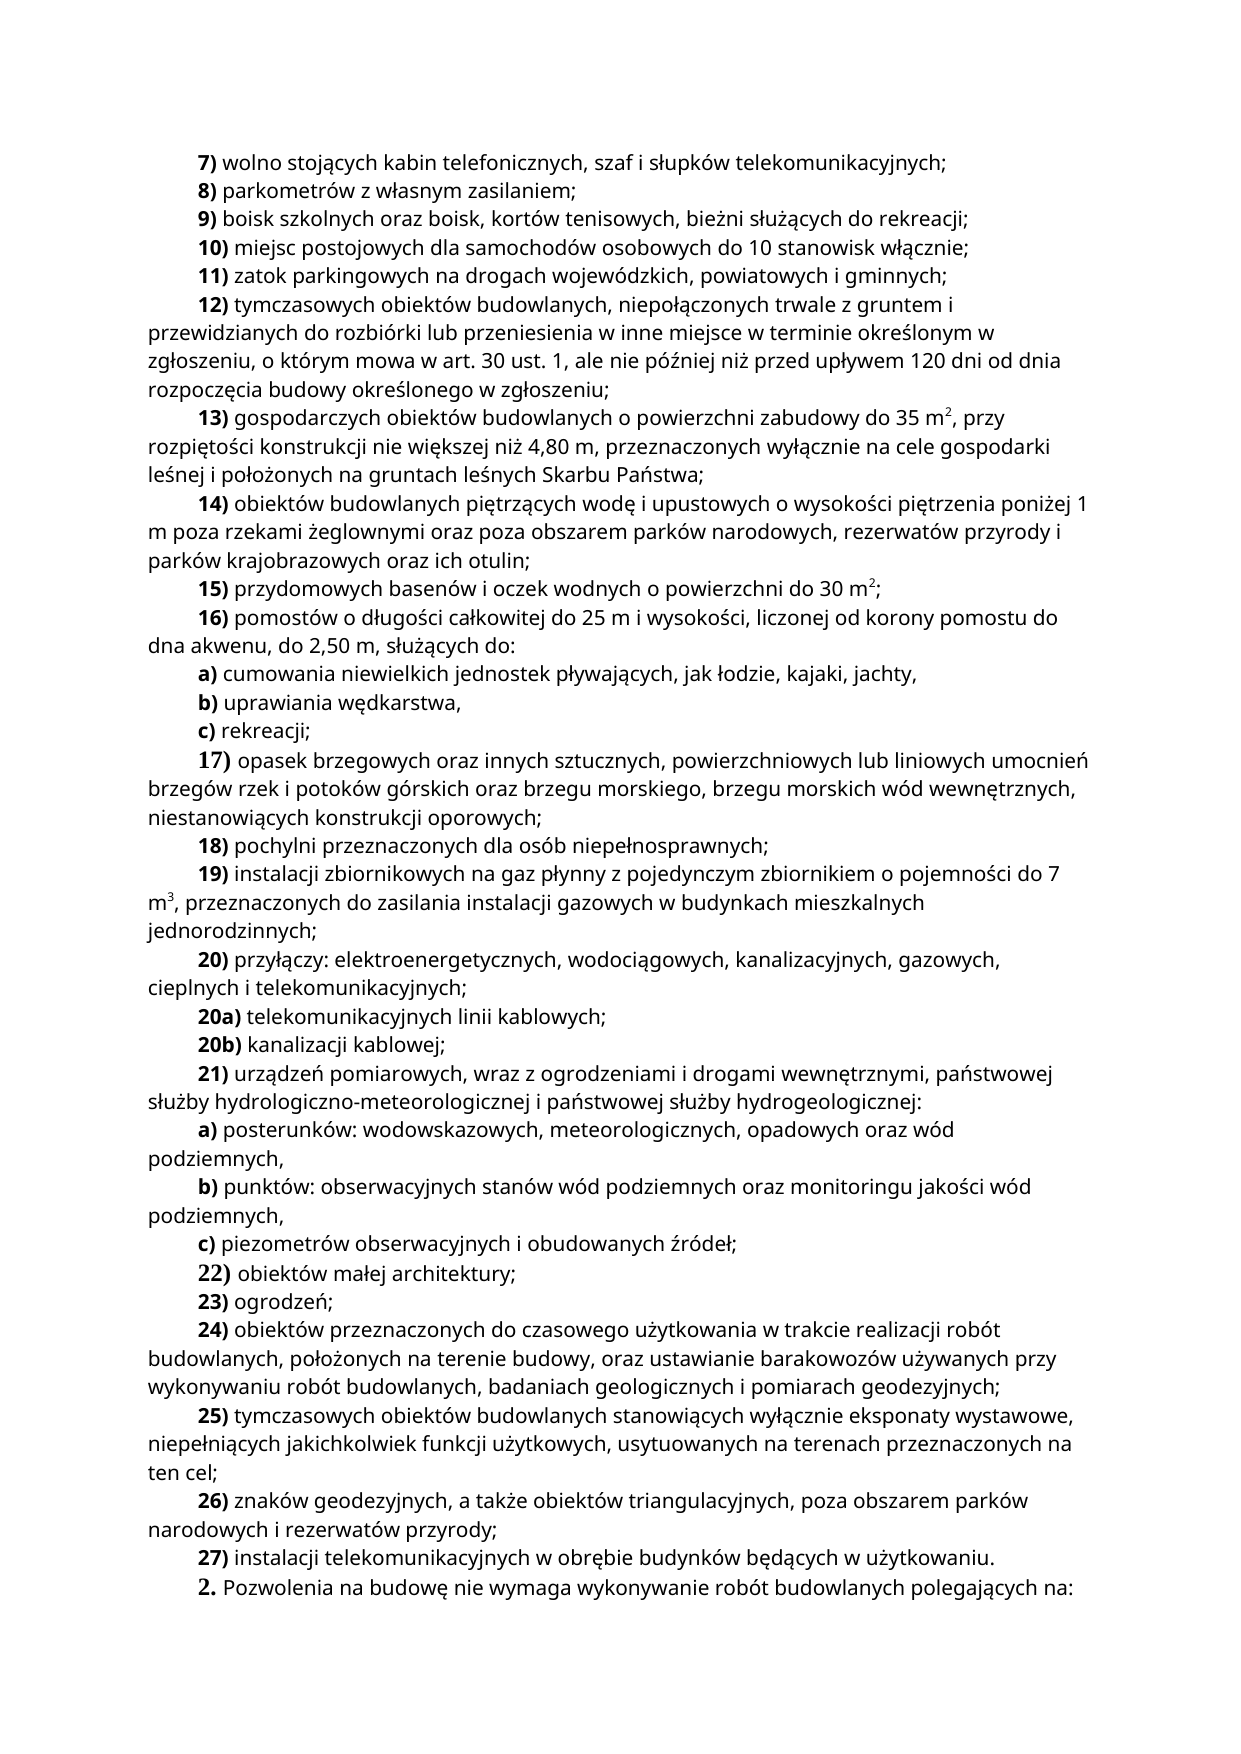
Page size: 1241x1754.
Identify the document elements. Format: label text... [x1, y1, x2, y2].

text 10) miejsc postojowych dla samochodów osobowych do 10 stanowisk włącznie; [148, 233, 1093, 261]
text 19) instalacji zbiornikowych na gaz płynny z pojedynczym zbiornikiem o pojemności do 7 m3, przeznaczonych do zasilania instalacji gazowych w budynkach mieszkalnych jednorodzinnych; [148, 859, 1093, 945]
text b) uprawiania wędkarstwa, [148, 688, 1093, 716]
text 8) parkometrów z własnym zasilaniem; [148, 176, 1093, 204]
text 7) wolno stojących kabin telefonicznych, szaf i słupków telekomunikacyjnych; [148, 148, 1093, 176]
text 16) pomostów o długości całkowitej do 25 m i wysokości, liczonej od korony pomostu do dna akwenu, do 2,50 m, służących do: [148, 603, 1093, 659]
text 15) przydomowych basenów i oczek wodnych o powierzchni do 30 m2; [148, 574, 1093, 603]
text 22) obiektów małej architektury; [148, 1258, 1093, 1287]
text 9) boisk szkolnych oraz boisk, kortów tenisowych, bieżni służących do rekreacji; [148, 204, 1093, 233]
text a) cumowania niewielkich jednostek pływających, jak łodzie, kajaki, jachty, [148, 659, 1093, 688]
text 27) instalacji telekomunikacyjnych w obrębie budynków będących w użytkowaniu. [148, 1543, 1093, 1572]
text 2. Pozwolenia na budowę nie wymaga wykonywanie robót budowlanych polegających na: [148, 1572, 1093, 1601]
text 20b) kanalizacji kablowej; [148, 1030, 1093, 1059]
text 17) opasek brzegowych oraz innych sztucznych, powierzchniowych lub liniowych umocnień brzegów rzek i potoków górskich oraz brzegu morskiego, brzegu morskich wód wewnętrznych, niestanowiących konstrukcji oporowych; [148, 745, 1093, 831]
text a) posterunków: wodowskazowych, meteorologicznych, opadowych oraz wód podziemnych, [148, 1116, 1093, 1172]
text 18) pochylni przeznaczonych dla osób niepełnosprawnych; [148, 831, 1093, 859]
text 20) przyłączy: elektroenergetycznych, wodociągowych, kanalizacyjnych, gazowych, cieplnych i telekomunikacyjnych; [148, 945, 1093, 1002]
text 21) urządzeń pomiarowych, wraz z ogrodzeniami i drogami wewnętrznymi, państwowej służby hydrologiczno-meteorologicznej i państwowej służby hydrogeologicznej: [148, 1059, 1093, 1116]
text c) piezometrów obserwacyjnych i obudowanych źródeł; [148, 1229, 1093, 1258]
text 20a) telekomunikacyjnych linii kablowych; [148, 1002, 1093, 1030]
text 14) obiektów budowlanych piętrzących wodę i upustowych o wysokości piętrzenia poniżej 1 m poza rzekami żeglownymi oraz poza obszarem parków narodowych, rezerwatów przyrody i parków krajobrazowych oraz ich otulin; [148, 489, 1093, 574]
text 12) tymczasowych obiektów budowlanych, niepołączonych trwale z gruntem i przewidzianych do rozbiórki lub przeniesienia w inne miejsce w terminie określonym w zgłoszeniu, o którym mowa w art. 30 ust. 1, ale nie później niż przed upływem 120 dni od dnia rozpoczęcia budowy określonego w zgłoszeniu; [148, 290, 1093, 403]
text b) punktów: obserwacyjnych stanów wód podziemnych oraz monitoringu jakości wód podziemnych, [148, 1172, 1093, 1229]
text 13) gospodarczych obiektów budowlanych o powierzchni zabudowy do 35 m2, przy rozpiętości konstrukcji nie większej niż 4,80 m, przeznaczonych wyłącznie na cele gospodarki leśnej i położonych na gruntach leśnych Skarbu Państwa; [148, 403, 1093, 489]
text 26) znaków geodezyjnych, a także obiektów triangulacyjnych, poza obszarem parków narodowych i rezerwatów przyrody; [148, 1486, 1093, 1543]
text 24) obiektów przeznaczonych do czasowego użytkowania w trakcie realizacji robót budowlanych, położonych na terenie budowy, oraz ustawianie barakowozów używanych przy wykonywaniu robót budowlanych, badaniach geologicznych i pomiarach geodezyjnych; [148, 1316, 1093, 1401]
text 25) tymczasowych obiektów budowlanych stanowiących wyłącznie eksponaty wystawowe, niepełniących jakichkolwiek funkcji użytkowych, usytuowanych na terenach przeznaczonych na ten cel; [148, 1401, 1093, 1486]
text 11) zatok parkingowych na drogach wojewódzkich, powiatowych i gminnych; [148, 261, 1093, 290]
text 23) ogrodzeń; [148, 1287, 1093, 1316]
text c) rekreacji; [148, 716, 1093, 745]
